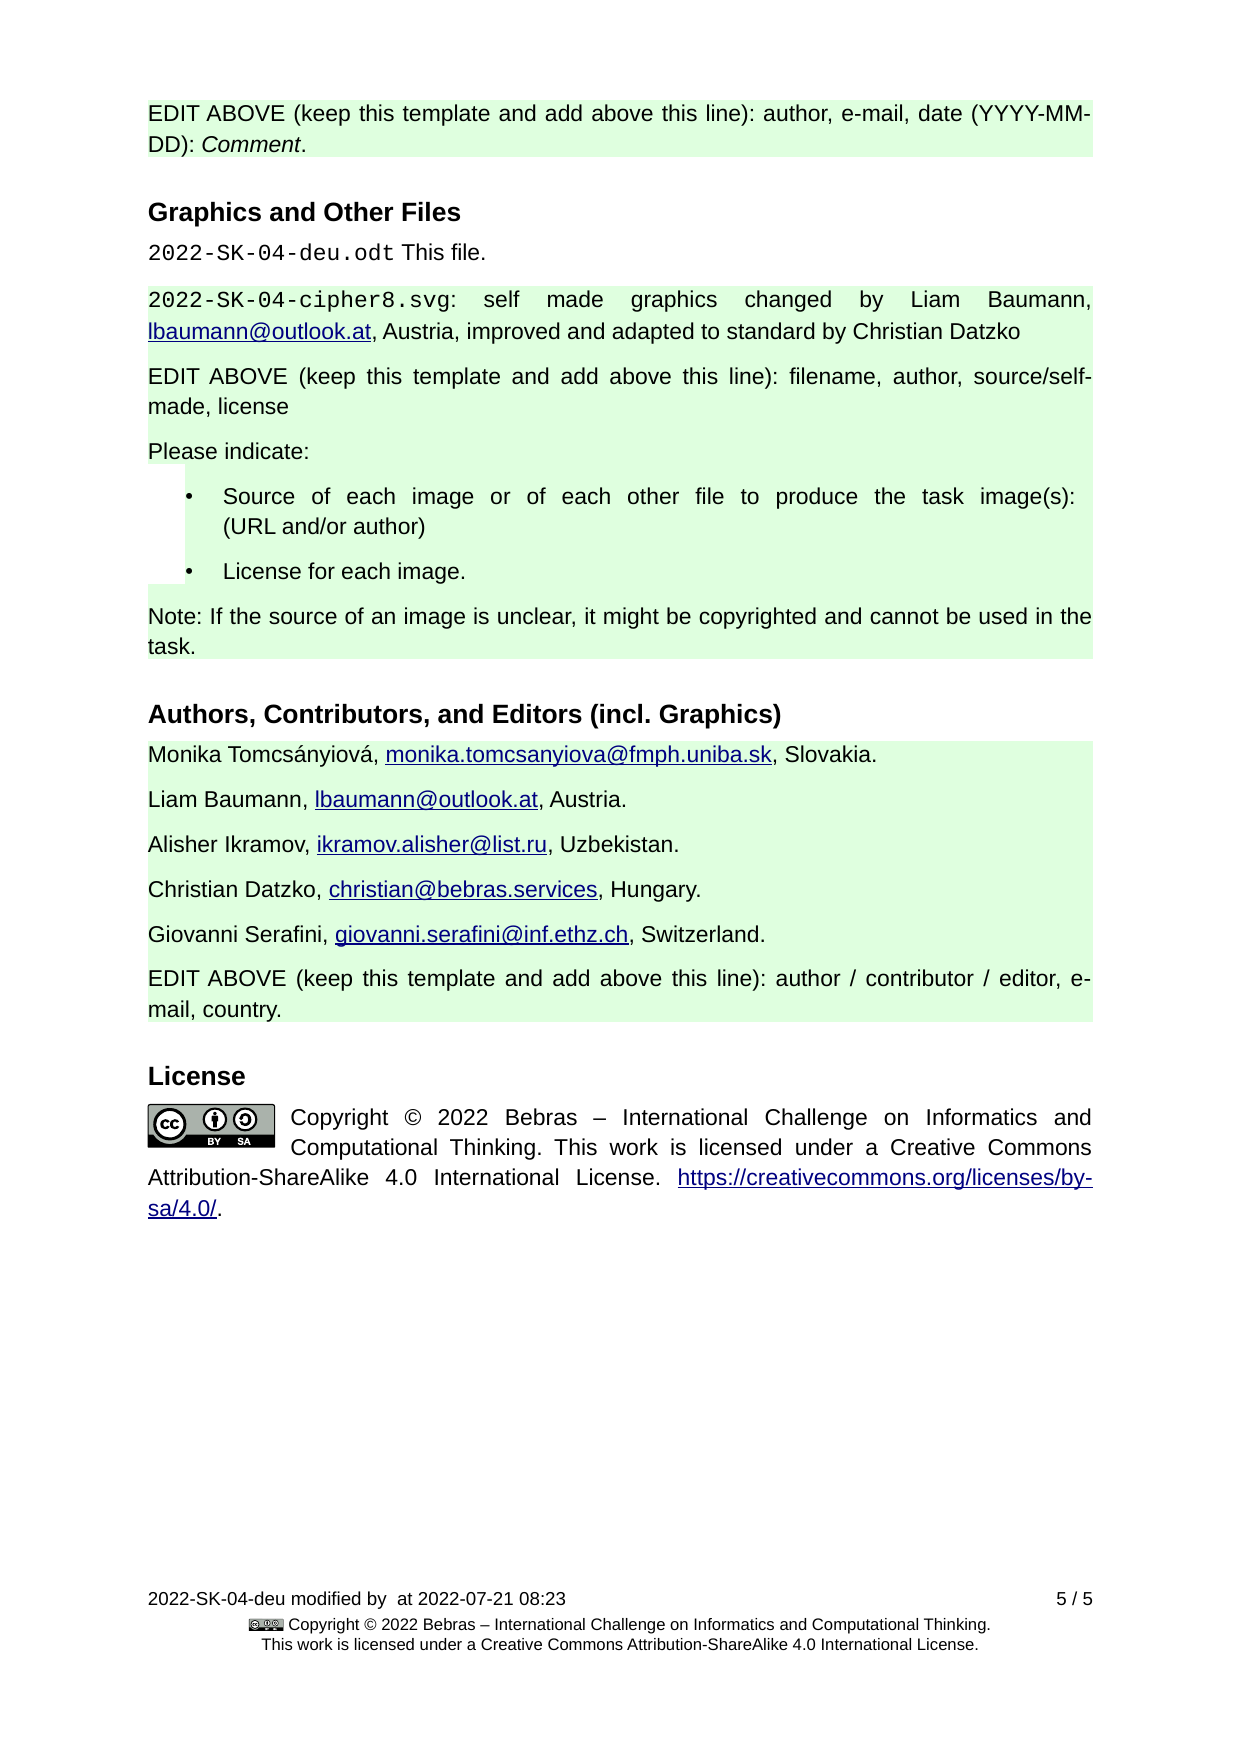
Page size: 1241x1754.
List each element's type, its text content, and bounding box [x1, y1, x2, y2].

text Liam Baumann, lbaumann@outlook.at, Austria. [148, 786, 1093, 812]
subtitle Graphics and Other Files [148, 196, 1093, 227]
text EDIT ABOVE (keep this template and add above this line): filename, author, source/self-made, license [148, 363, 1093, 420]
text Christian Datzko, christian@bebras.services, Hungary. [148, 876, 1093, 902]
text Note: If the source of an image is unclear, it might be copyrighted and cannot be used in the task. [148, 603, 1093, 659]
text EDIT ABOVE (keep this template and add above this line): author, e-mail, date (YYYY-MM-DD): Comment. [148, 100, 1093, 157]
text Copyright © 2022 Bebras – International Challenge on Informatics and Computational Thinking. This work is licensed under a Creative Commons Attribution-ShareAlike 4.0 International License. https://creativecommons.org/licenses/by-sa/4.0/. [148, 1104, 1093, 1221]
list Source of each image or of each other file to produce the task image(s): (URL and/or author) [185, 483, 1093, 539]
list License for each image. [185, 558, 1093, 584]
text Please indicate: [148, 438, 1093, 464]
text EDIT ABOVE (keep this template and add above this line): author / contributor / editor, e-mail, country. [148, 965, 1093, 1022]
subtitle Authors, Contributors, and Editors (incl. Graphics) [148, 698, 1093, 729]
text Giovanni Serafini, giovanni.serafini@inf.ethz.ch, Switzerland. [148, 921, 1093, 947]
text 2022-SK-04-deu.odt This file. [148, 239, 1093, 267]
text Monika Tomcsányiová, monika.tomcsanyiova@fmph.uniba.sk, Slovakia. [148, 741, 1093, 768]
subtitle License [148, 1061, 1093, 1091]
text 2022-SK-04-cipher8.svg: self made graphics changed by Liam Baumann, lbaumann@outlook.at, Austria, improved and adapted to standard by Christian Datzko [148, 286, 1093, 345]
text Alisher Ikramov, ikramov.alisher@list.ru, Uzbekistan. [148, 831, 1093, 857]
